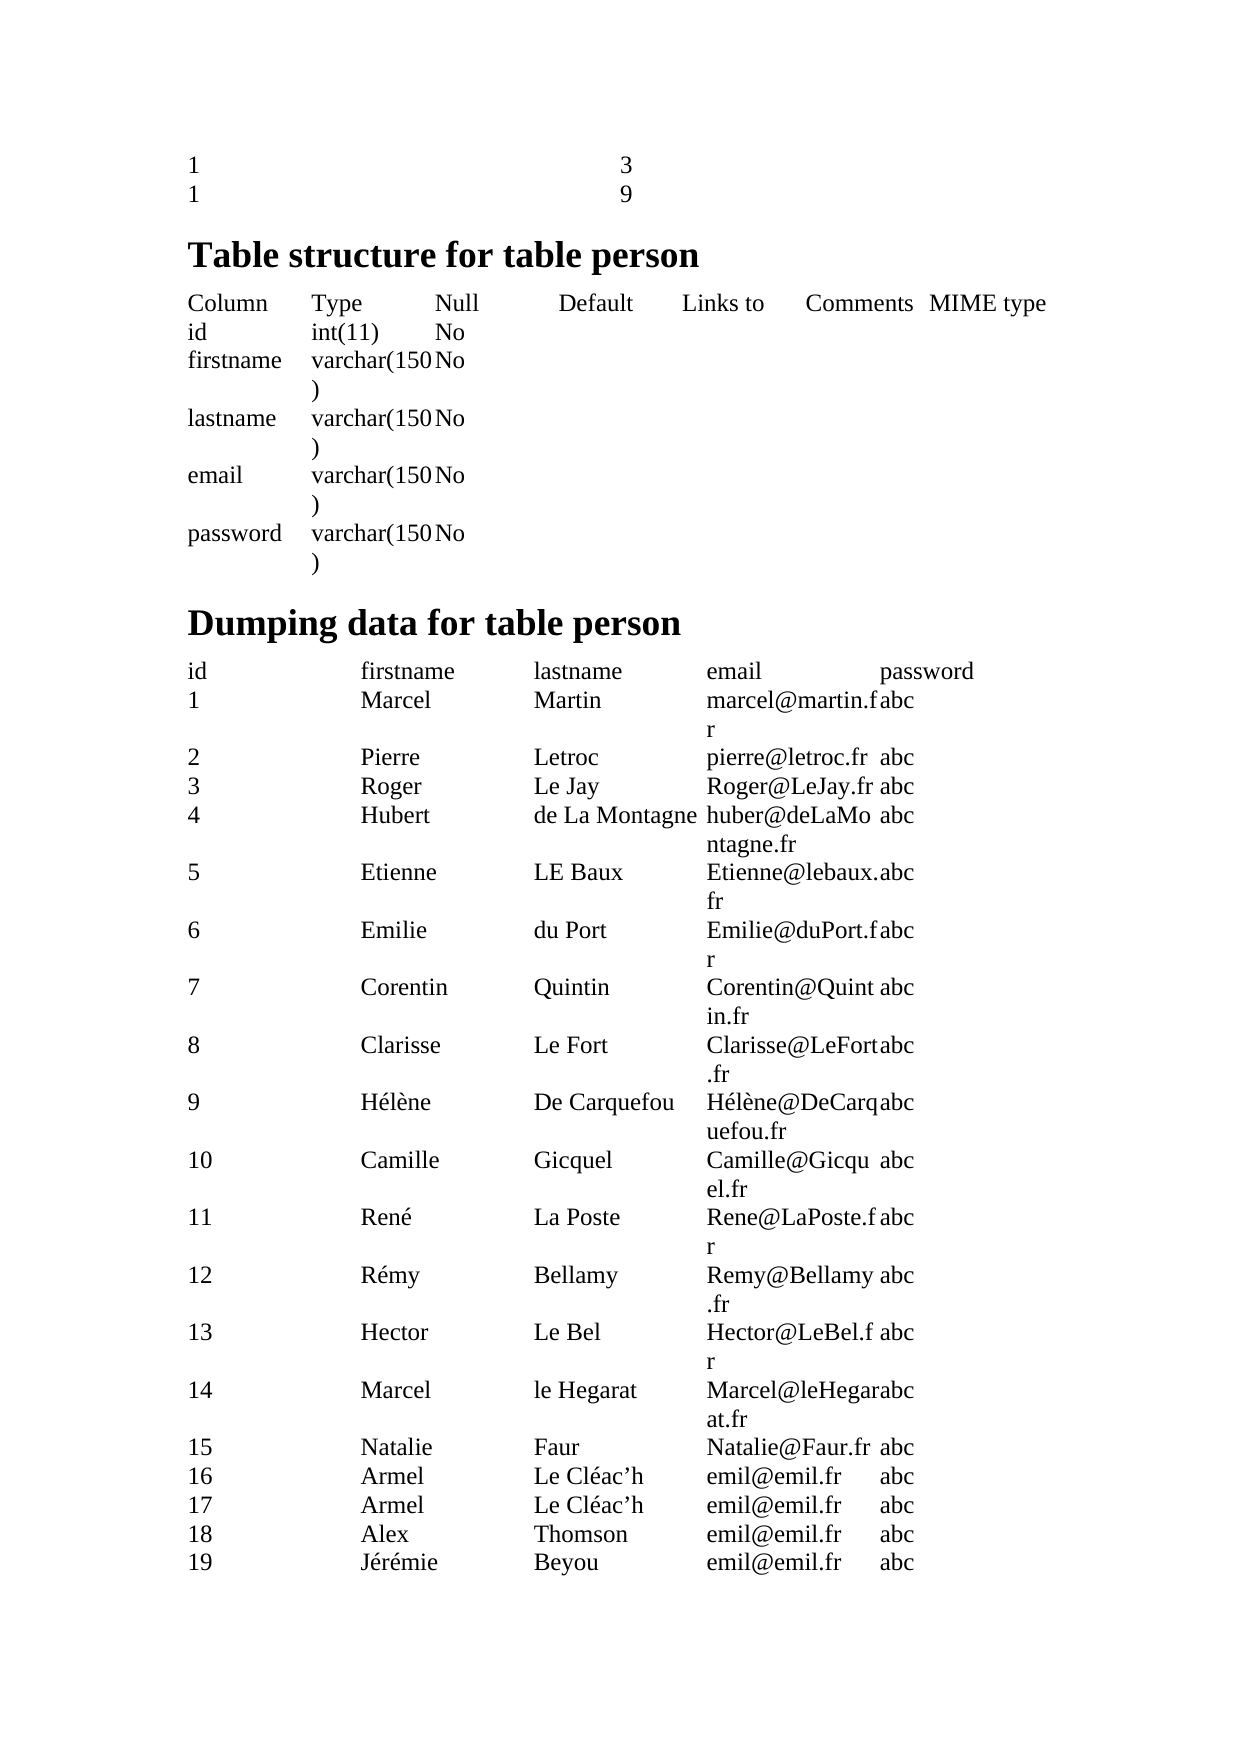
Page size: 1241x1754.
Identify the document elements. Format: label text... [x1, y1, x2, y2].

table_header Null [435, 288, 558, 317]
table_cell varchar(150) [311, 518, 434, 576]
table_cell De Carquefou [534, 1088, 706, 1145]
table_cell Marcel [360, 685, 533, 742]
table_cell abc [880, 1030, 1053, 1087]
table_header firstname [360, 656, 533, 685]
table_cell [682, 346, 805, 403]
table_cell Camille@Gicquel.fr [706, 1145, 879, 1202]
table_cell 3 [188, 771, 360, 800]
table_cell [682, 317, 805, 346]
table_cell Remy@Bellamy.fr [706, 1260, 879, 1317]
table_cell [558, 518, 682, 576]
table_cell [805, 461, 929, 518]
table_cell [558, 317, 682, 346]
table_cell Beyou [534, 1548, 706, 1576]
table_cell Hélène [360, 1088, 533, 1145]
table_cell [682, 403, 805, 461]
table_cell abc [880, 771, 1053, 800]
table_cell Pierre [360, 743, 533, 771]
table_cell [682, 518, 805, 576]
table_cell emil@emil.fr [706, 1461, 879, 1490]
table_cell marcel@martin.fr [706, 685, 879, 742]
table_cell abc [880, 1088, 1053, 1145]
table_header Comments [805, 288, 929, 317]
table_cell abc [880, 1490, 1053, 1519]
table_cell lastname [188, 403, 311, 461]
table_cell Hélène@DeCarquefou.fr [706, 1088, 879, 1145]
table_cell pierre@letroc.fr [706, 743, 879, 771]
table_cell du Port [534, 915, 706, 972]
table_cell abc [880, 800, 1053, 857]
table_cell 9 [620, 179, 1053, 207]
table_cell Le Cléac’h [534, 1461, 706, 1490]
table_cell abc [880, 1260, 1053, 1317]
table_cell abc [880, 743, 1053, 771]
table_cell Corentin@Quintin.fr [706, 973, 879, 1030]
table_cell varchar(150) [311, 403, 434, 461]
table_cell Le Cléac’h [534, 1490, 706, 1519]
table_cell Gicquel [534, 1145, 706, 1202]
table_header Links to [682, 288, 805, 317]
table_cell Letroc [534, 743, 706, 771]
subtitle Table structure for table person [187, 232, 1053, 276]
table_cell 3 [620, 150, 1053, 179]
table_cell Marcel [360, 1375, 533, 1432]
table_cell 8 [188, 1030, 360, 1087]
table_cell abc [880, 1203, 1053, 1260]
table_cell Hector@LeBel.fr [706, 1318, 879, 1375]
table_cell Bellamy [534, 1260, 706, 1317]
table_header id [188, 656, 360, 685]
table_cell [805, 518, 929, 576]
table_cell Alex [360, 1519, 533, 1547]
table_cell [805, 317, 929, 346]
table_cell Faur [534, 1433, 706, 1461]
table_cell LE Baux [534, 858, 706, 915]
table_cell Le Bel [534, 1318, 706, 1375]
table_cell id [188, 317, 311, 346]
table_cell 13 [188, 1318, 360, 1375]
table_cell [682, 461, 805, 518]
table_cell Le Jay [534, 771, 706, 800]
table_cell Emilie@duPort.fr [706, 915, 879, 972]
table_cell emil@emil.fr [706, 1490, 879, 1519]
table_cell 7 [188, 973, 360, 1030]
table_cell 4 [188, 800, 360, 857]
table_cell 1 [188, 685, 360, 742]
table_header password [880, 656, 1053, 685]
table_cell Corentin [360, 973, 533, 1030]
table_header MIME type [929, 288, 1053, 317]
table_cell 10 [188, 1145, 360, 1202]
table_cell No [435, 346, 558, 403]
table_cell Armel [360, 1490, 533, 1519]
table_cell 15 [188, 1433, 360, 1461]
table_cell emil@emil.fr [706, 1548, 879, 1576]
table_cell Thomson [534, 1519, 706, 1547]
table_cell No [435, 317, 558, 346]
table_cell emil@emil.fr [706, 1519, 879, 1547]
table_cell Natalie@Faur.fr [706, 1433, 879, 1461]
table_cell No [435, 403, 558, 461]
table_cell Emilie [360, 915, 533, 972]
table_cell Le Fort [534, 1030, 706, 1087]
table_cell 12 [188, 1260, 360, 1317]
table_cell firstname [188, 346, 311, 403]
table_cell le Hegarat [534, 1375, 706, 1432]
subtitle Dumping data for table person [187, 601, 1053, 644]
table_cell 1 [188, 150, 620, 179]
table_cell [805, 403, 929, 461]
table_cell [558, 461, 682, 518]
table_cell abc [880, 1548, 1053, 1576]
table_cell abc [880, 1318, 1053, 1375]
table_cell password [188, 518, 311, 576]
table_cell abc [880, 1375, 1053, 1432]
table_cell 16 [188, 1461, 360, 1490]
table_cell Etienne [360, 858, 533, 915]
table_cell 18 [188, 1519, 360, 1547]
table_cell abc [880, 858, 1053, 915]
table_cell huber@deLaMontagne.fr [706, 800, 879, 857]
table_cell 17 [188, 1490, 360, 1519]
table_cell abc [880, 1519, 1053, 1547]
table_cell Hubert [360, 800, 533, 857]
table_cell René [360, 1203, 533, 1260]
table_cell No [435, 461, 558, 518]
table_cell [558, 403, 682, 461]
table_header email [706, 656, 879, 685]
table_cell de La Montagne [534, 800, 706, 857]
table_cell 6 [188, 915, 360, 972]
table_cell Marcel@leHegarat.fr [706, 1375, 879, 1432]
table_cell varchar(150) [311, 346, 434, 403]
table_header Type [311, 288, 434, 317]
table_cell La Poste [534, 1203, 706, 1260]
table_cell Clarisse@LeFort.fr [706, 1030, 879, 1087]
table_cell [805, 346, 929, 403]
table_cell Camille [360, 1145, 533, 1202]
table_cell Hector [360, 1318, 533, 1375]
table_header lastname [534, 656, 706, 685]
table_cell abc [880, 915, 1053, 972]
table_cell Jérémie [360, 1548, 533, 1576]
table_cell Roger@LeJay.fr [706, 771, 879, 800]
table_header Default [558, 288, 682, 317]
table_cell 9 [188, 1088, 360, 1145]
table_cell [558, 346, 682, 403]
table_cell abc [880, 1433, 1053, 1461]
table_cell email [188, 461, 311, 518]
table_cell Armel [360, 1461, 533, 1490]
table_cell int(11) [311, 317, 434, 346]
table_cell 14 [188, 1375, 360, 1432]
table_cell varchar(150) [311, 461, 434, 518]
table_cell Rene@LaPoste.fr [706, 1203, 879, 1260]
table_cell Etienne@lebaux.fr [706, 858, 879, 915]
table_cell 19 [188, 1548, 360, 1576]
table_cell abc [880, 973, 1053, 1030]
table_cell Quintin [534, 973, 706, 1030]
table_cell abc [880, 1145, 1053, 1202]
table_cell Natalie [360, 1433, 533, 1461]
table_cell 1 [188, 179, 620, 207]
table_cell 5 [188, 858, 360, 915]
table_cell abc [880, 1461, 1053, 1490]
table_cell 11 [188, 1203, 360, 1260]
table_cell Rémy [360, 1260, 533, 1317]
table_cell No [435, 518, 558, 576]
table_cell Roger [360, 771, 533, 800]
table_header Column [188, 288, 311, 317]
table_cell 2 [188, 743, 360, 771]
table_cell Clarisse [360, 1030, 533, 1087]
table_cell abc [880, 685, 1053, 742]
table_cell Martin [534, 685, 706, 742]
